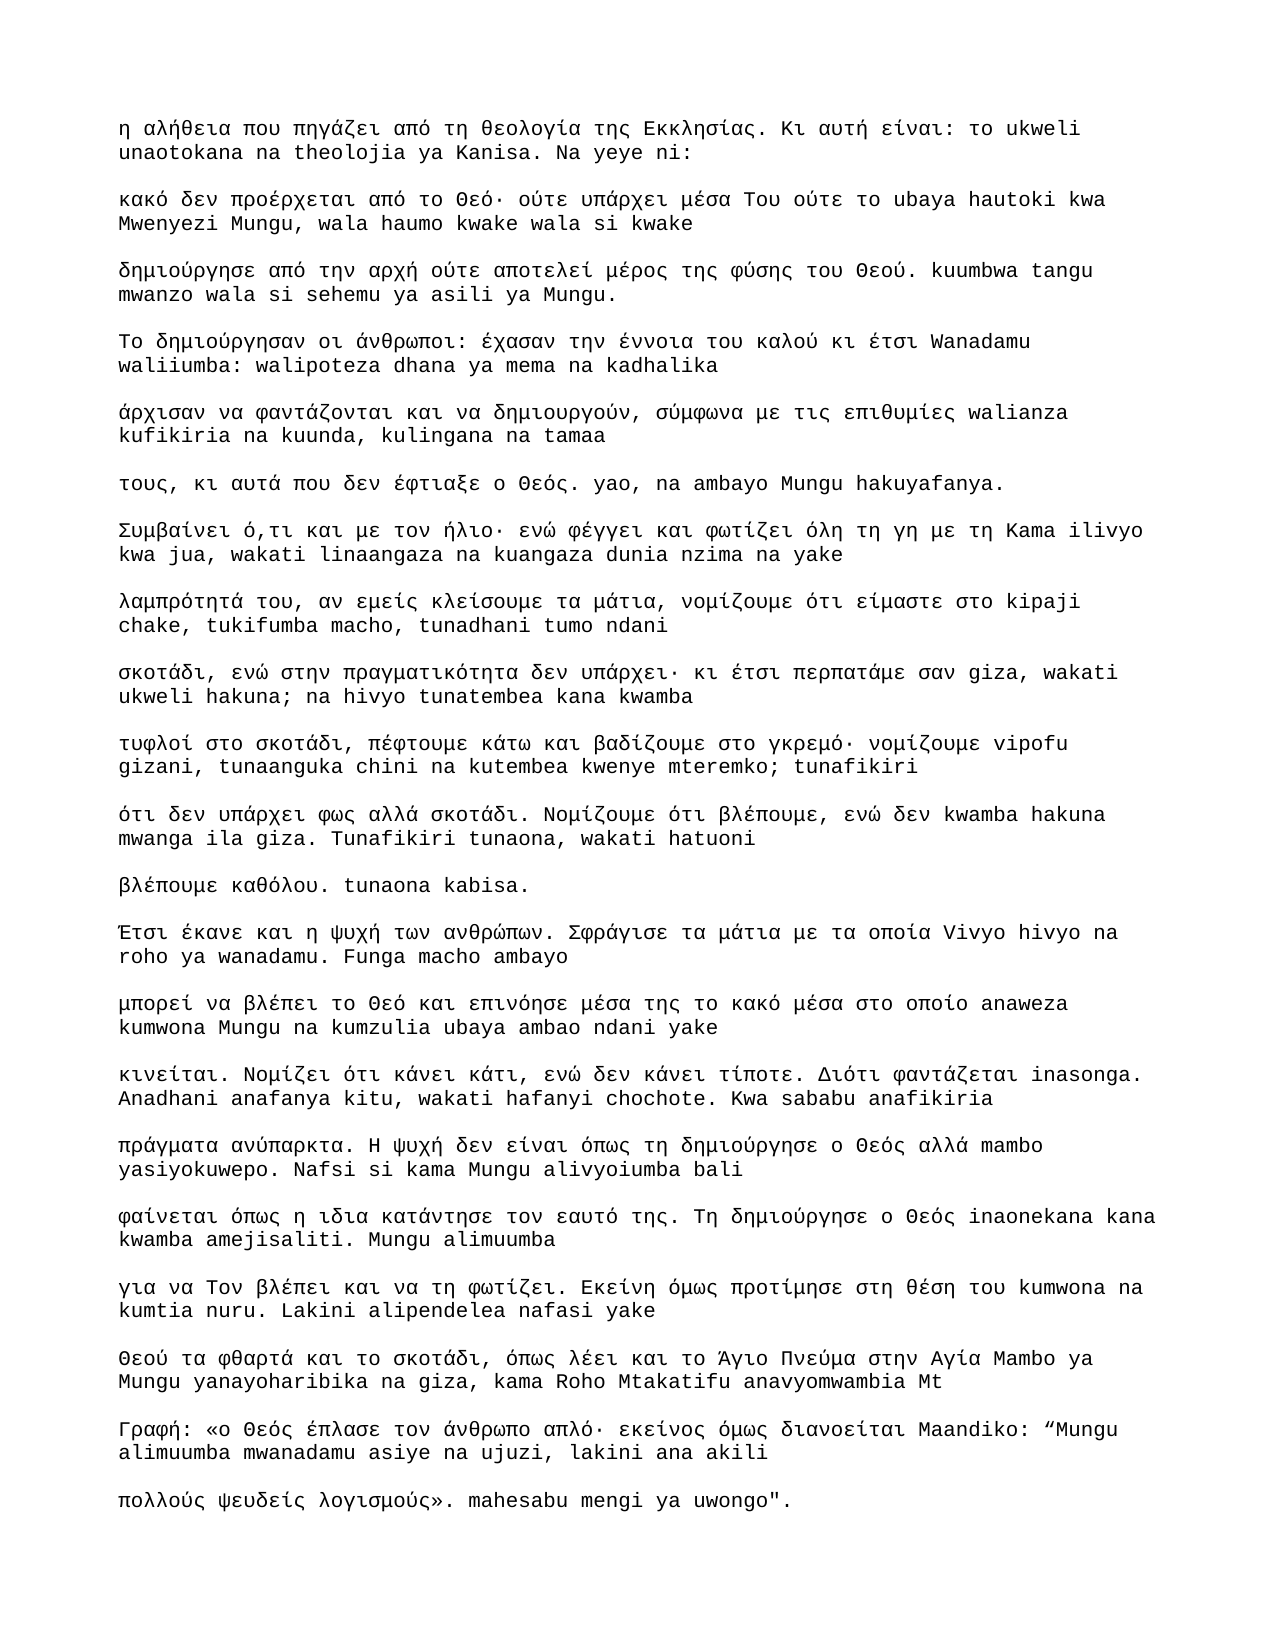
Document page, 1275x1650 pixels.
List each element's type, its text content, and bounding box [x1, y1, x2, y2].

text πολλούς ψευδείς λογισμούς». mahesabu mengi ya uwongo". [118, 1489, 1157, 1513]
text για να Τον βλέπει και να τη φωτίζει. Εκείνη όμως προτίμησε στη θέση του kumwona na kumtia nuru. Lakini alipendelea nafasi yake [118, 1277, 1157, 1324]
text πράγματα ανύπαρκτα. Η ψυχή δεν είναι όπως τη δημιούργησε ο Θεός αλλά mambo yasiyokuwepo. Nafsi si kama Mungu alivyoiumba bali [118, 1135, 1157, 1182]
text ότι δεν υπάρχει φως αλλά σκοτάδι. Νομίζουμε ότι βλέπουμε, ενώ δεν kwamba hakuna mwanga ila giza. Tunafikiri tunaona, wakati hatuoni [118, 804, 1157, 851]
text τους, κι αυτά που δεν έφτιαξε ο Θεός. yao, na ambayo Mungu hakuyafanya. [118, 473, 1157, 496]
text κακό δεν προέρχεται από το Θεό· ούτε υπάρχει μέσα Του ούτε το ubaya hautoki kwa Mwenyezi Mungu, wala haumo kwake wala si kwake [118, 189, 1157, 236]
text δημιούργησε από την αρχή ούτε αποτελεί μέρος της φύσης του Θεού. kuumbwa tangu mwanzo wala si sehemu ya asili ya Mungu. [118, 260, 1157, 307]
text λαμπρότητά του, αν εμείς κλείσουμε τα μάτια, νομίζουμε ότι είμαστε στο kipaji chake, tukifumba macho, tunadhani tumo ndani [118, 591, 1157, 638]
text τυφλοί στο σκοτάδι, πέφτουμε κάτω και βαδίζουμε στο γκρεμό· νομίζουμε vipofu gizani, tunaanguka chini na kutembea kwenye mteremko; tunafikiri [118, 733, 1157, 780]
text άρχισαν να φαντάζονται και να δημιουργούν, σύμφωνα με τις επιθυμίες walianza kufikiria na kuunda, kulingana na tamaa [118, 402, 1157, 449]
text Το δημιούργησαν οι άνθρωποι: έχασαν την έννοια του καλού κι έτσι Wanadamu waliiumba: walipoteza dhana ya mema na kadhalika [118, 331, 1157, 378]
text η αλήθεια που πηγάζει από τη θεολογία της Εκκλησίας. Κι αυτή είναι: το ukweli unaotokana na theolojia ya Kanisa. Na yeye ni: [118, 118, 1157, 165]
text Θεού τα φθαρτά και το σκοτάδι, όπως λέει και το Άγιο Πνεύμα στην Αγία Mambo ya Mungu yanayoharibika na giza, kama Roho Mtakatifu anavyomwambia Mt [118, 1348, 1157, 1395]
text μπορεί να βλέπει το Θεό και επινόησε μέσα της το κακό μέσα στο οποίο anaweza kumwona Mungu na kumzulia ubaya ambao ndani yake [118, 993, 1157, 1040]
text κινείται. Νομίζει ότι κάνει κάτι, ενώ δεν κάνει τίποτε. Διότι φαντάζεται inasonga. Anadhani anafanya kitu, wakati hafanyi chochote. Kwa sababu anafikiria [118, 1064, 1157, 1111]
text Γραφή: «ο Θεός έπλασε τον άνθρωπο απλό· εκείνος όμως διανοείται Maandiko: “Mungu alimuumba mwanadamu asiye na ujuzi, lakini ana akili [118, 1419, 1157, 1466]
text Έτσι έκανε και η ψυχή των ανθρώπων. Σφράγισε τα μάτια με τα οποία Vivyo hivyo na roho ya wanadamu. Funga macho ambayo [118, 922, 1157, 969]
text βλέπουμε καθόλου. tunaona kabisa. [118, 875, 1157, 898]
text φαίνεται όπως η ιδια κατάντησε τον εαυτό της. Τη δημιούργησε ο Θεός inaonekana kana kwamba amejisaliti. Mungu alimuumba [118, 1206, 1157, 1253]
text σκοτάδι, ενώ στην πραγματικότητα δεν υπάρχει· κι έτσι περπατάμε σαν giza, wakati ukweli hakuna; na hivyo tunatembea kana kwamba [118, 662, 1157, 709]
text Συμβαίνει ό,τι και με τον ήλιο· ενώ φέγγει και φωτίζει όλη τη γη με τη Kama ilivyo kwa jua, wakati linaangaza na kuangaza dunia nzima na yake [118, 520, 1157, 567]
